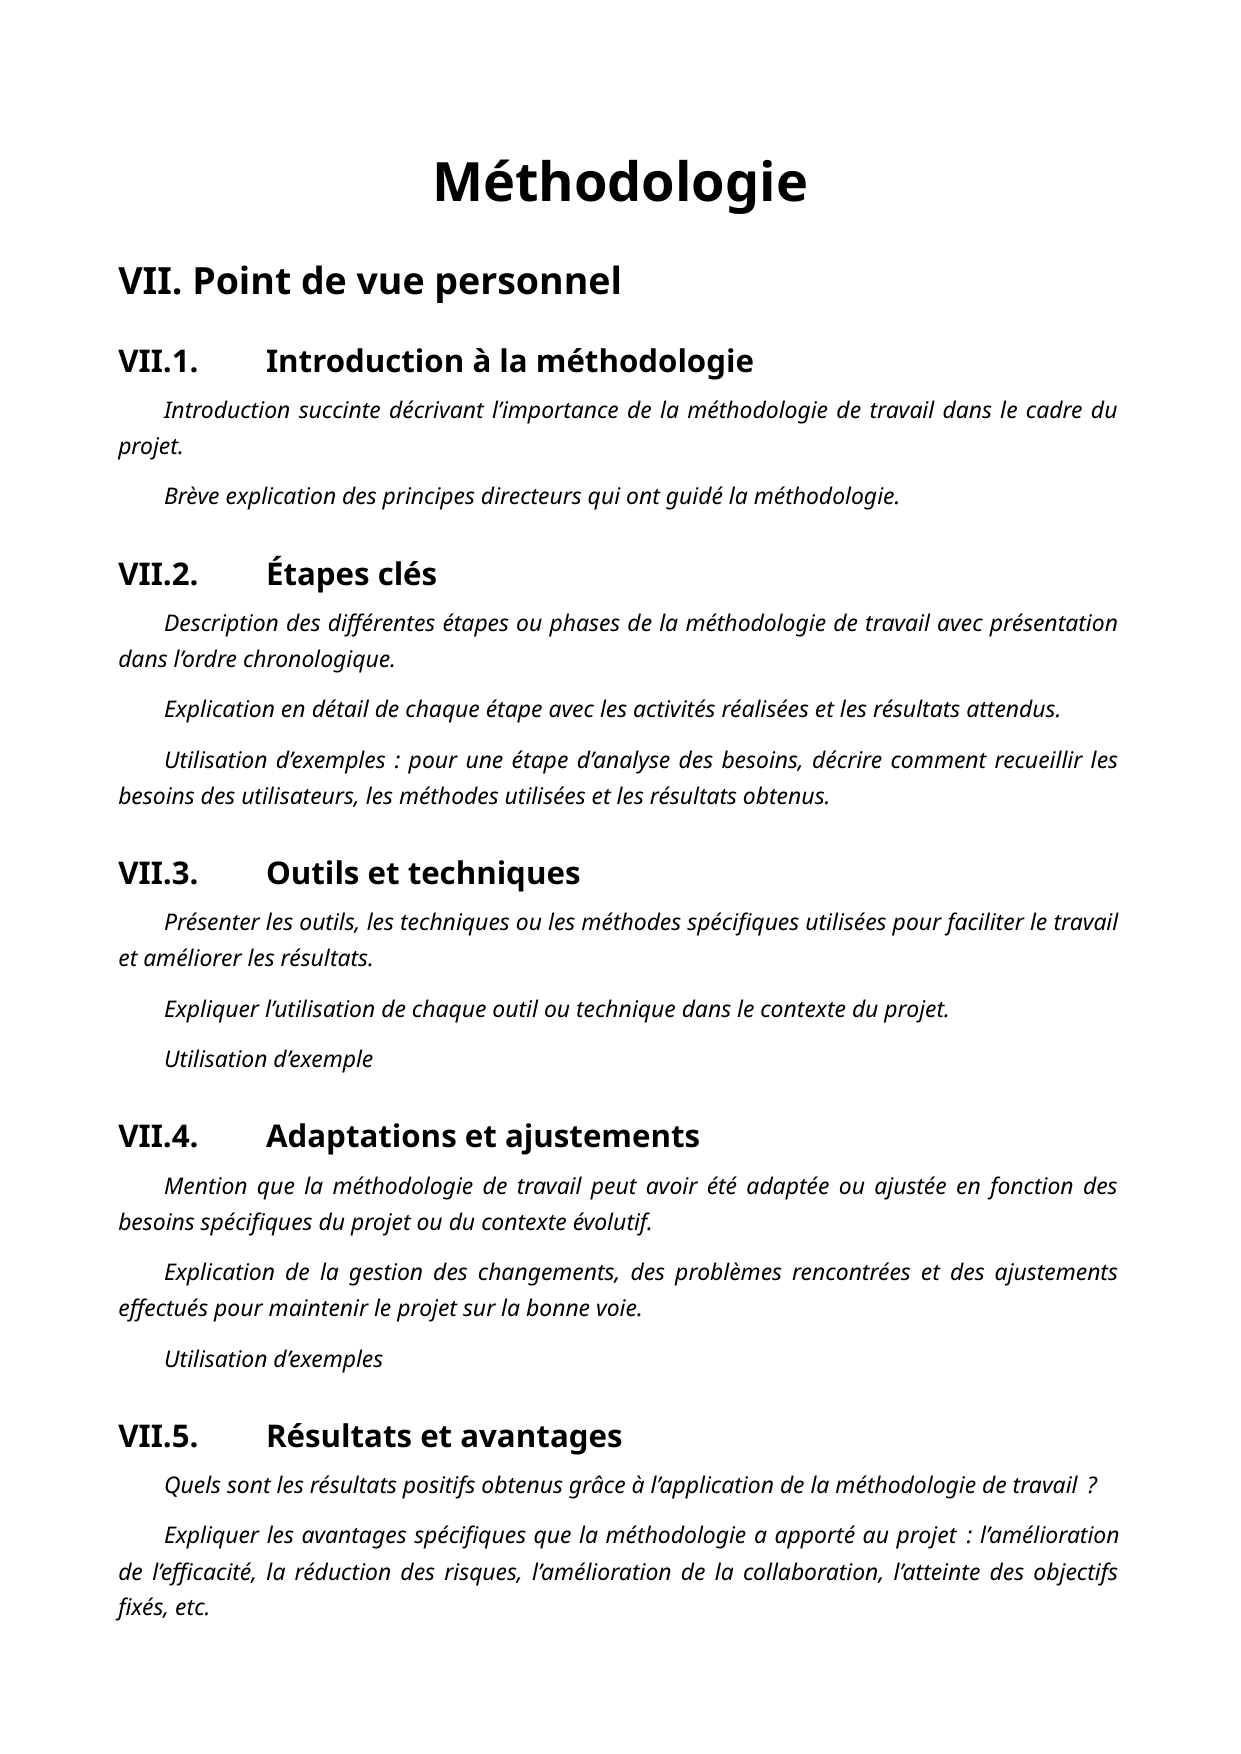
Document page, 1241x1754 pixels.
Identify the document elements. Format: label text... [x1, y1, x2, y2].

text Utilisation d’exemple [118, 1043, 1122, 1074]
subtitle Outils et techniques [118, 851, 1122, 894]
text Description des différentes étapes ou phases de la méthodologie de travail avec présentation dans l’ordre chronologique. [118, 607, 1122, 674]
text Quels sont les résultats positifs obtenus grâce à l’application de la méthodologie de travail ? [118, 1469, 1122, 1500]
text Mention que la méthodologie de travail peut avoir été adaptée ou ajustée en fonction des besoins spécifiques du projet ou du contexte évolutif. [118, 1169, 1122, 1237]
text Présenter les outils, les techniques ou les méthodes spécifiques utilisées pour faciliter le travail et améliorer les résultats. [118, 906, 1122, 973]
text Utilisation d’exemples : pour une étape d’analyse des besoins, décrire comment recueillir les besoins des utilisateurs, les méthodes utilisées et les résultats obtenus. [118, 744, 1122, 811]
subtitle Adaptations et ajustements [118, 1114, 1122, 1157]
text Utilisation d’exemples [118, 1342, 1122, 1374]
subtitle Étapes clés [118, 552, 1122, 594]
text Explication en détail de chaque étape avec les activités réalisées et les résultats attendus. [118, 693, 1122, 724]
text Expliquer l’utilisation de chaque outil ou technique dans le contexte du projet. [118, 993, 1122, 1024]
subtitle Point de vue personnel [118, 254, 1122, 305]
text Introduction succinte décrivant l’importance de la méthodologie de travail dans le cadre du projet. [118, 394, 1122, 461]
subtitle Introduction à la méthodologie [118, 339, 1122, 381]
subtitle Résultats et avantages [118, 1414, 1122, 1456]
title Méthodologie [118, 143, 1122, 217]
text Brève explication des principes directeurs qui ont guidé la méthodologie. [118, 480, 1122, 512]
text Explication de la gestion des changements, des problèmes rencontrées et des ajustements effectués pour maintenir le projet sur la bonne voie. [118, 1256, 1122, 1323]
text Expliquer les avantages spécifiques que la méthodologie a apporté au projet : l’amélioration de l’efficacité, la réduction des risques, l’amélioration de la collaboration, l’atteinte des objectifs fixés, etc. [118, 1519, 1122, 1623]
